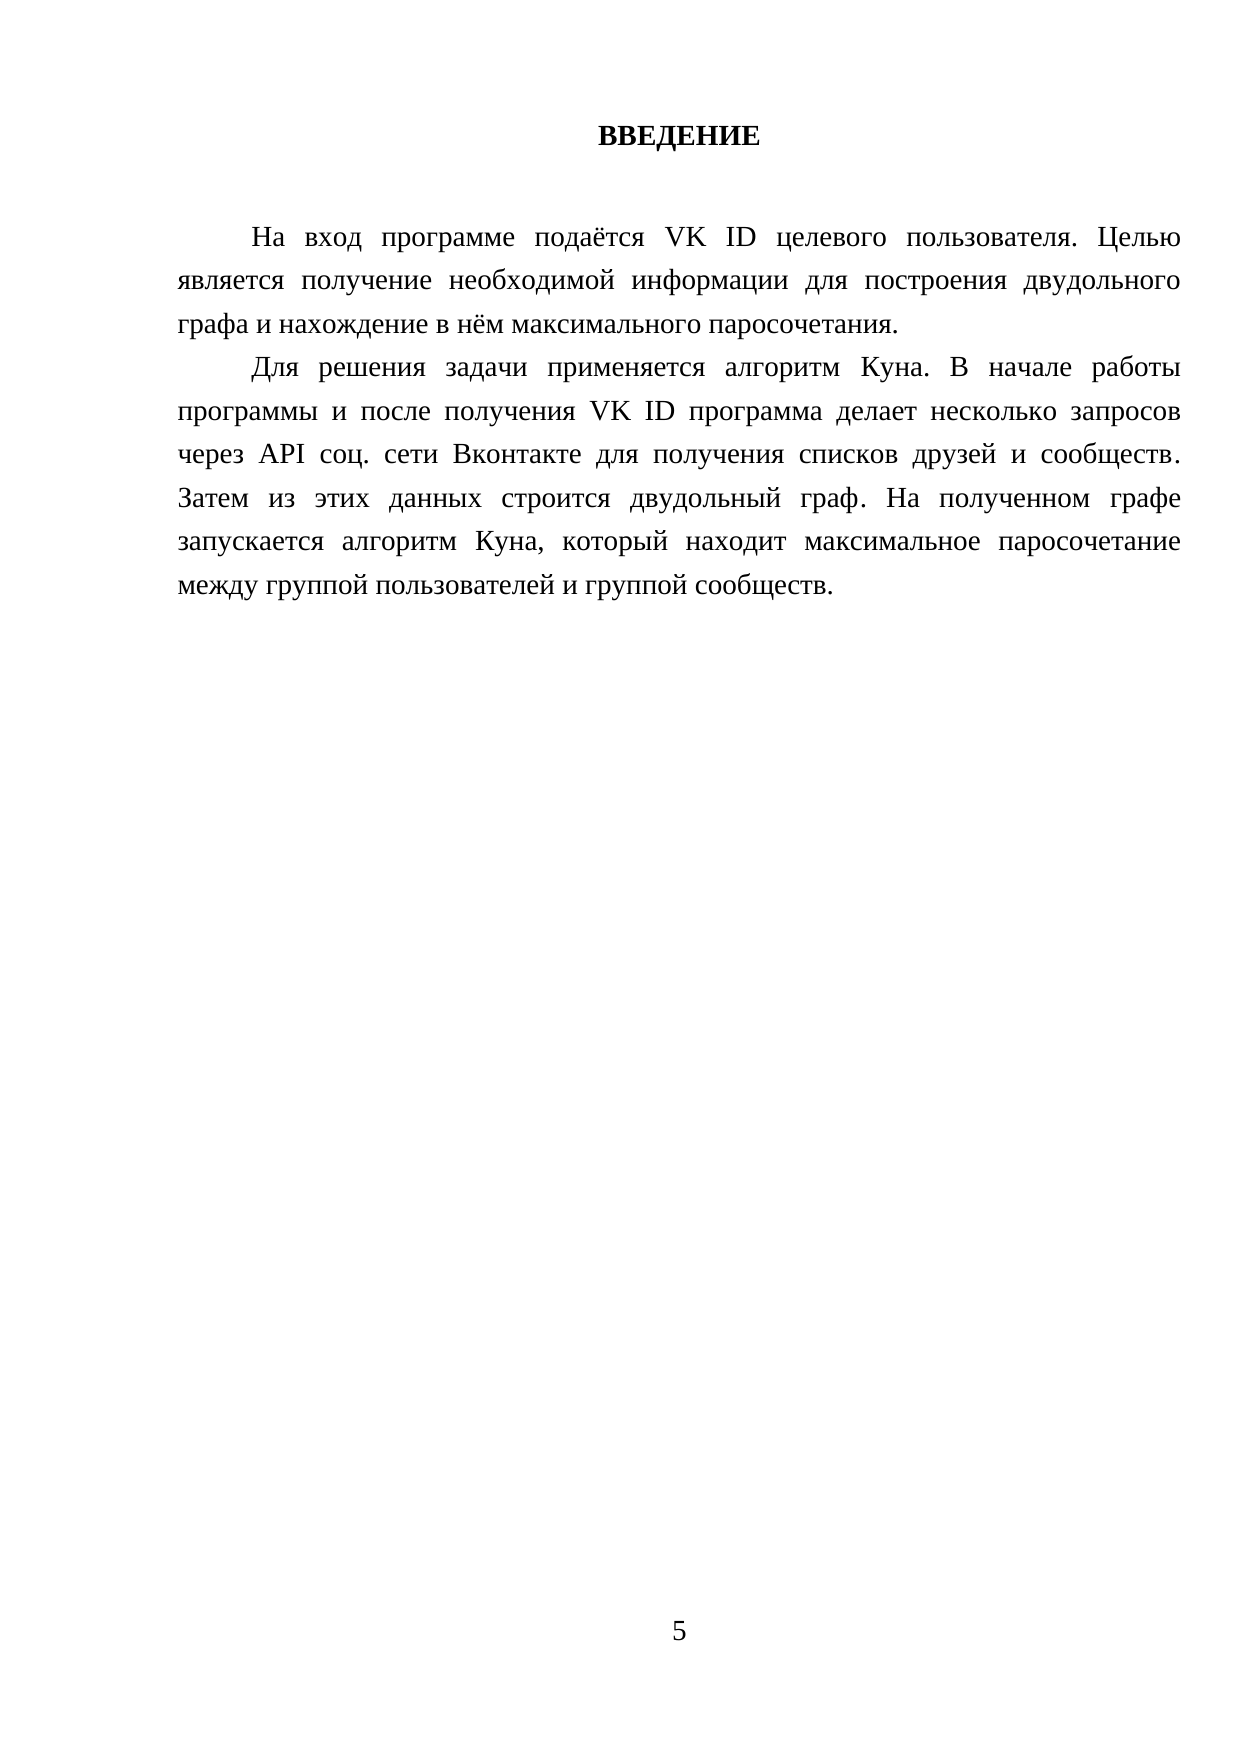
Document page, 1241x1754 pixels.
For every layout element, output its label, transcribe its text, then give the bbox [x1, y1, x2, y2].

text Для решения задачи применяется алгоритм Куна. В начале работы программы и после получения VK ID программа делает несколько запросов через API соц. сети Вконтакте для получения списков друзей и сообществ. Затем из этих данных строится двудольный граф. На полученном графе запускается алгоритм Куна, который находит максимальное паросочетание между группой пользователей и группой сообществ. [177, 349, 1181, 601]
text На вход программе подаётся VK ID целевого пользователя. Целью является получение необходимой информации для построения двудольного графа и нахождение в нём максимального паросочетания. [177, 219, 1181, 339]
text введение [177, 118, 1181, 152]
